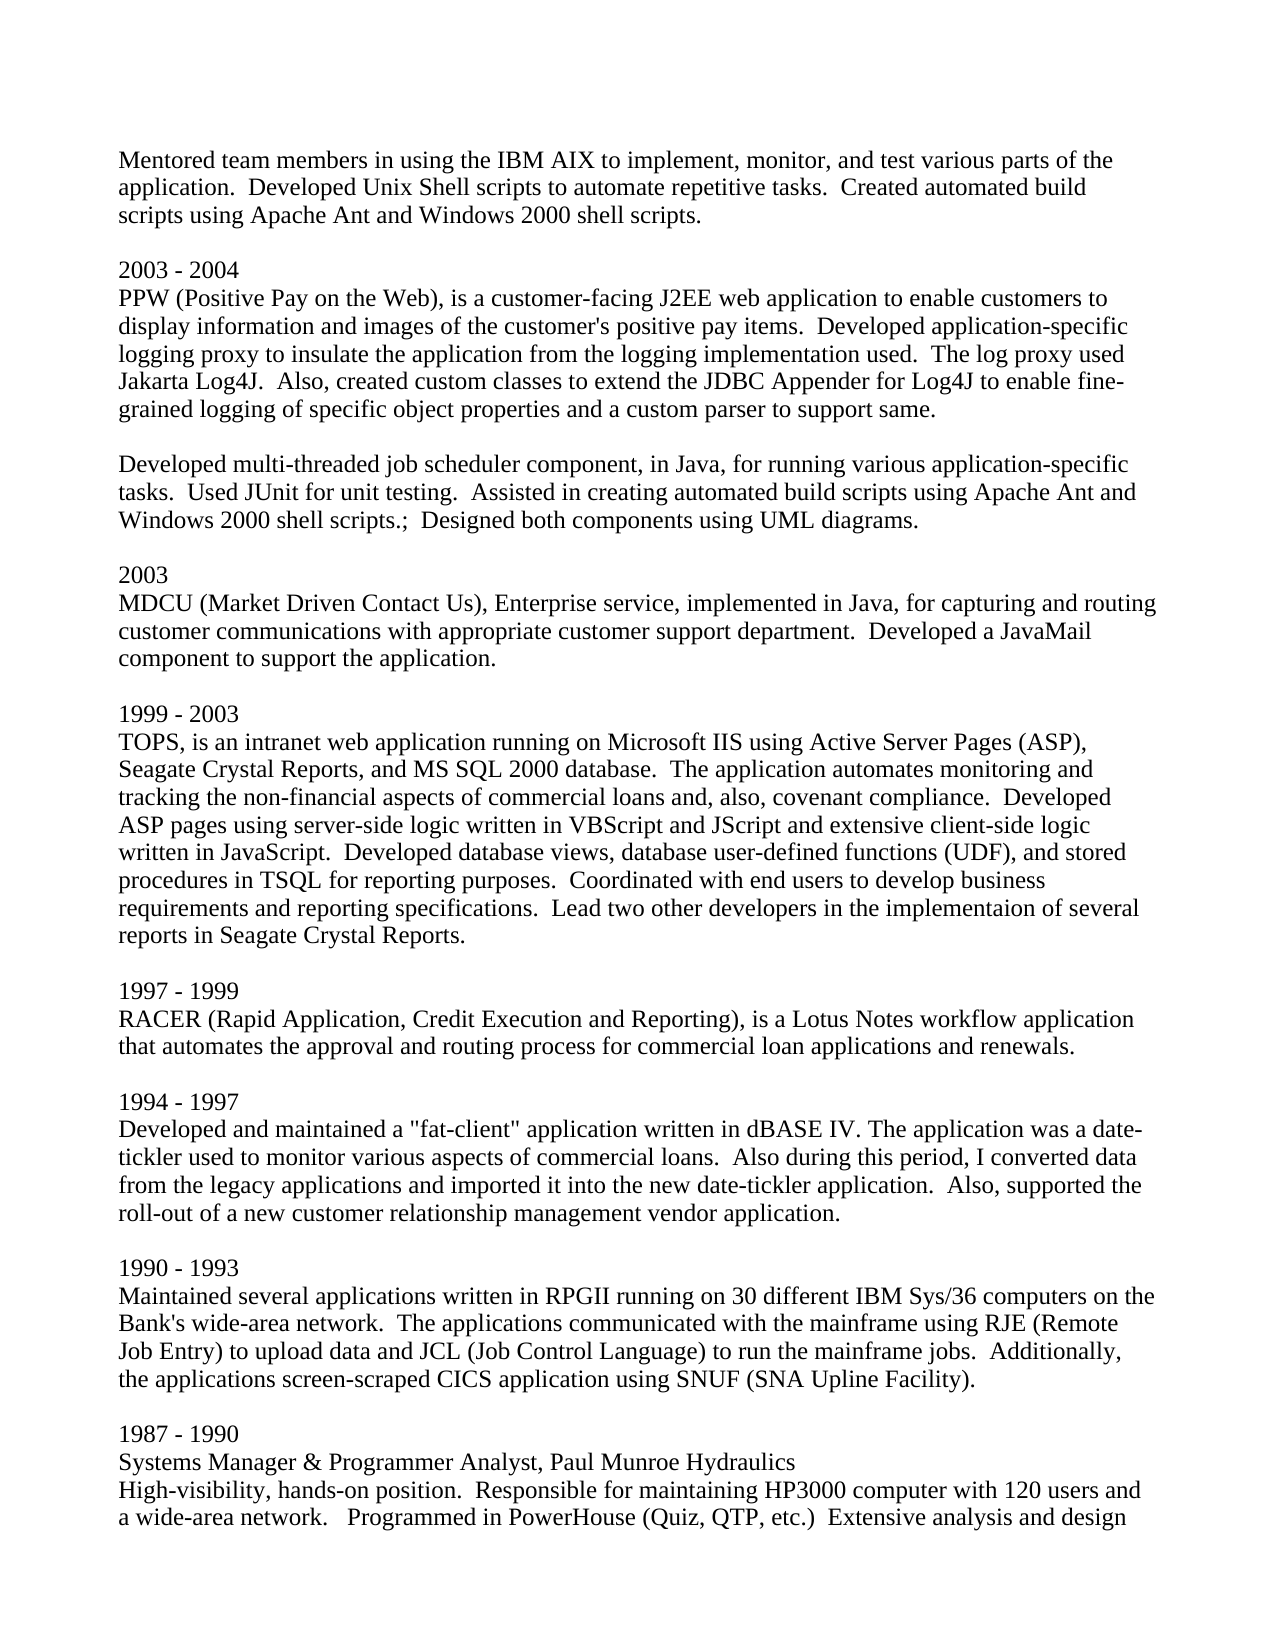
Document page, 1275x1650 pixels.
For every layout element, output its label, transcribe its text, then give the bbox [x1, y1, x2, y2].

text 2003 - 2004 [118, 257, 1157, 284]
text Developed multi-threaded job scheduler component, in Java, for running various application-specific tasks. Used JUnit for unit testing. Assisted in creating automated build scripts using Apache Ant and Windows 2000 shell scripts.; Designed both components using UML diagrams. [118, 451, 1157, 534]
text Developed and maintained a "fat-client" application written in dBASE IV. The application was a date-tickler used to monitor various aspects of commercial loans. Also during this period, I converted data from the legacy applications and imported it into the new date-tickler application. Also, supported the roll-out of a new customer relationship management vendor application. [118, 1116, 1157, 1226]
text Mentored team members in using the IBM AIX to implement, monitor, and test various parts of the application. Developed Unix Shell scripts to automate repetitive tasks. Created automated build scripts using Apache Ant and Windows 2000 shell scripts. [118, 146, 1157, 229]
text RACER (Rapid Application, Credit Execution and Reporting), is a Lotus Notes workflow application that automates the approval and routing process for commercial loan applications and renewals. [118, 1005, 1157, 1060]
text 1999 - 2003 [118, 700, 1157, 728]
text MDCU (Market Driven Contact Us), Enterprise service, implemented in Java, for capturing and routing customer communications with appropriate customer support department. Developed a JavaMail component to support the application. [118, 589, 1157, 672]
text 1997 - 1999 [118, 977, 1157, 1005]
text TOPS, is an intranet web application running on Microsoft IIS using Active Server Pages (ASP), Seagate Crystal Reports, and MS SQL 2000 database. The application automates monitoring and tracking the non-financial aspects of commercial loans and, also, covenant compliance. Developed ASP pages using server-side logic written in VBScript and JScript and extensive client-side logic written in JavaScript. Developed database views, database user-defined functions (UDF), and stored procedures in TSQL for reporting purposes. Coordinated with end users to develop business requirements and reporting specifications. Lead two other developers in the implementaion of several reports in Seagate Crystal Reports. [118, 728, 1157, 949]
text 1987 - 1990 [118, 1420, 1157, 1448]
text 1994 - 1997 [118, 1088, 1157, 1116]
text 1990 - 1993 [118, 1254, 1157, 1282]
text High-visibility, hands-on position. Responsible for maintaining HP3000 computer with 120 users and a wide-area network. Programmed in PowerHouse (Quiz, QTP, etc.) Extensive analysis and design [118, 1476, 1157, 1531]
text PPW (Positive Pay on the Web), is a customer-facing J2EE web application to enable customers to display information and images of the customer's positive pay items. Developed application-specific logging proxy to insulate the application from the logging implementation used. The log proxy used Jakarta Log4J. Also, created custom classes to extend the JDBC Appender for Log4J to enable fine-grained logging of specific object properties and a custom parser to support same. [118, 284, 1157, 423]
text Maintained several applications written in RPGII running on 30 different IBM Sys/36 computers on the Bank's wide-area network. The applications communicated with the mainframe using RJE (Remote Job Entry) to upload data and JCL (Job Control Language) to run the mainframe jobs. Additionally, the applications screen-scraped CICS application using SNUF (SNA Upline Facility). [118, 1282, 1157, 1393]
text Systems Manager & Programmer Analyst, Paul Munroe Hydraulics [118, 1448, 1157, 1476]
text 2003 [118, 561, 1157, 589]
